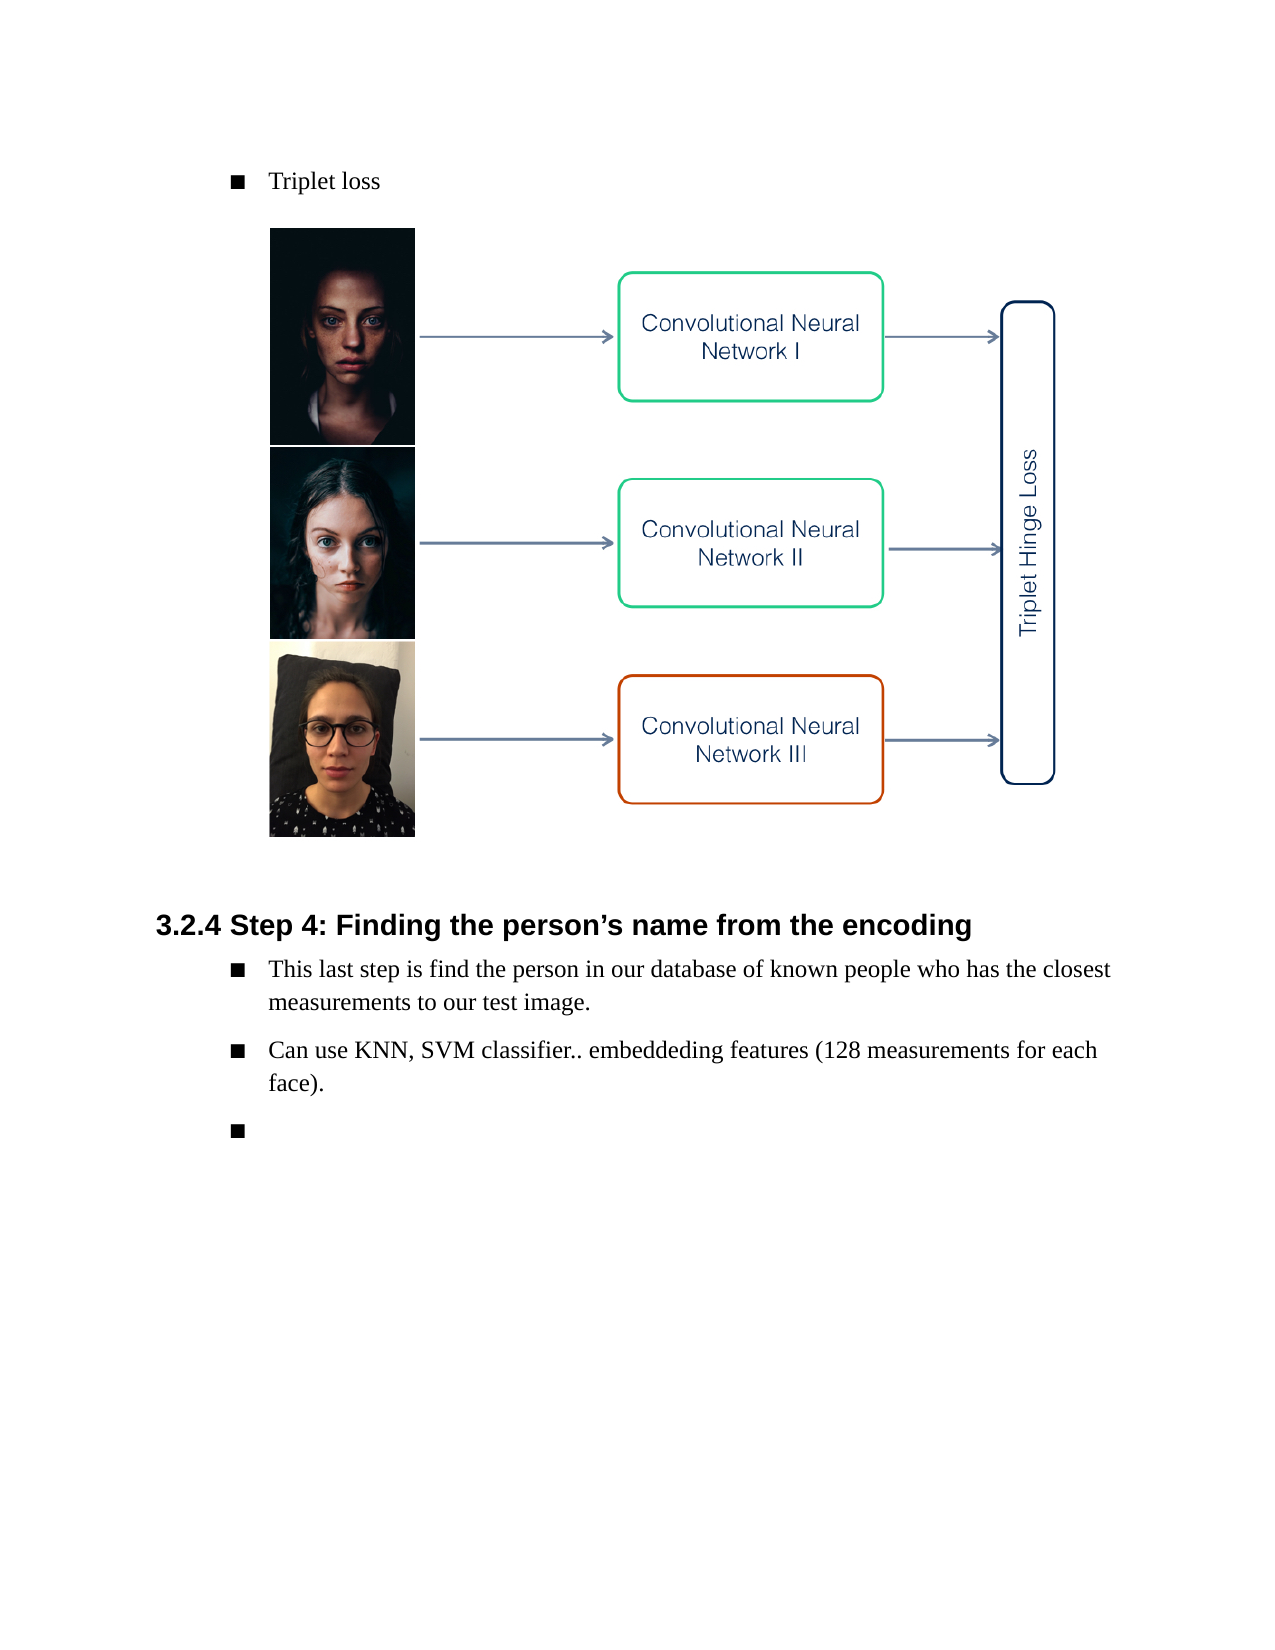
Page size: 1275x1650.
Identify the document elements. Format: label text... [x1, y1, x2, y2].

picture [174, 213, 1101, 908]
list Can use KNN, SVM classifier.. embeddeding features (128 measurements for each face). [231, 1035, 1157, 1097]
subtitle Step 4: Finding the person’s name from the encoding [156, 228, 1157, 942]
list Triplet loss [231, 166, 1157, 194]
list This last step is find the person in our database of known people who has the closest measurements to our test image. [231, 954, 1157, 1016]
